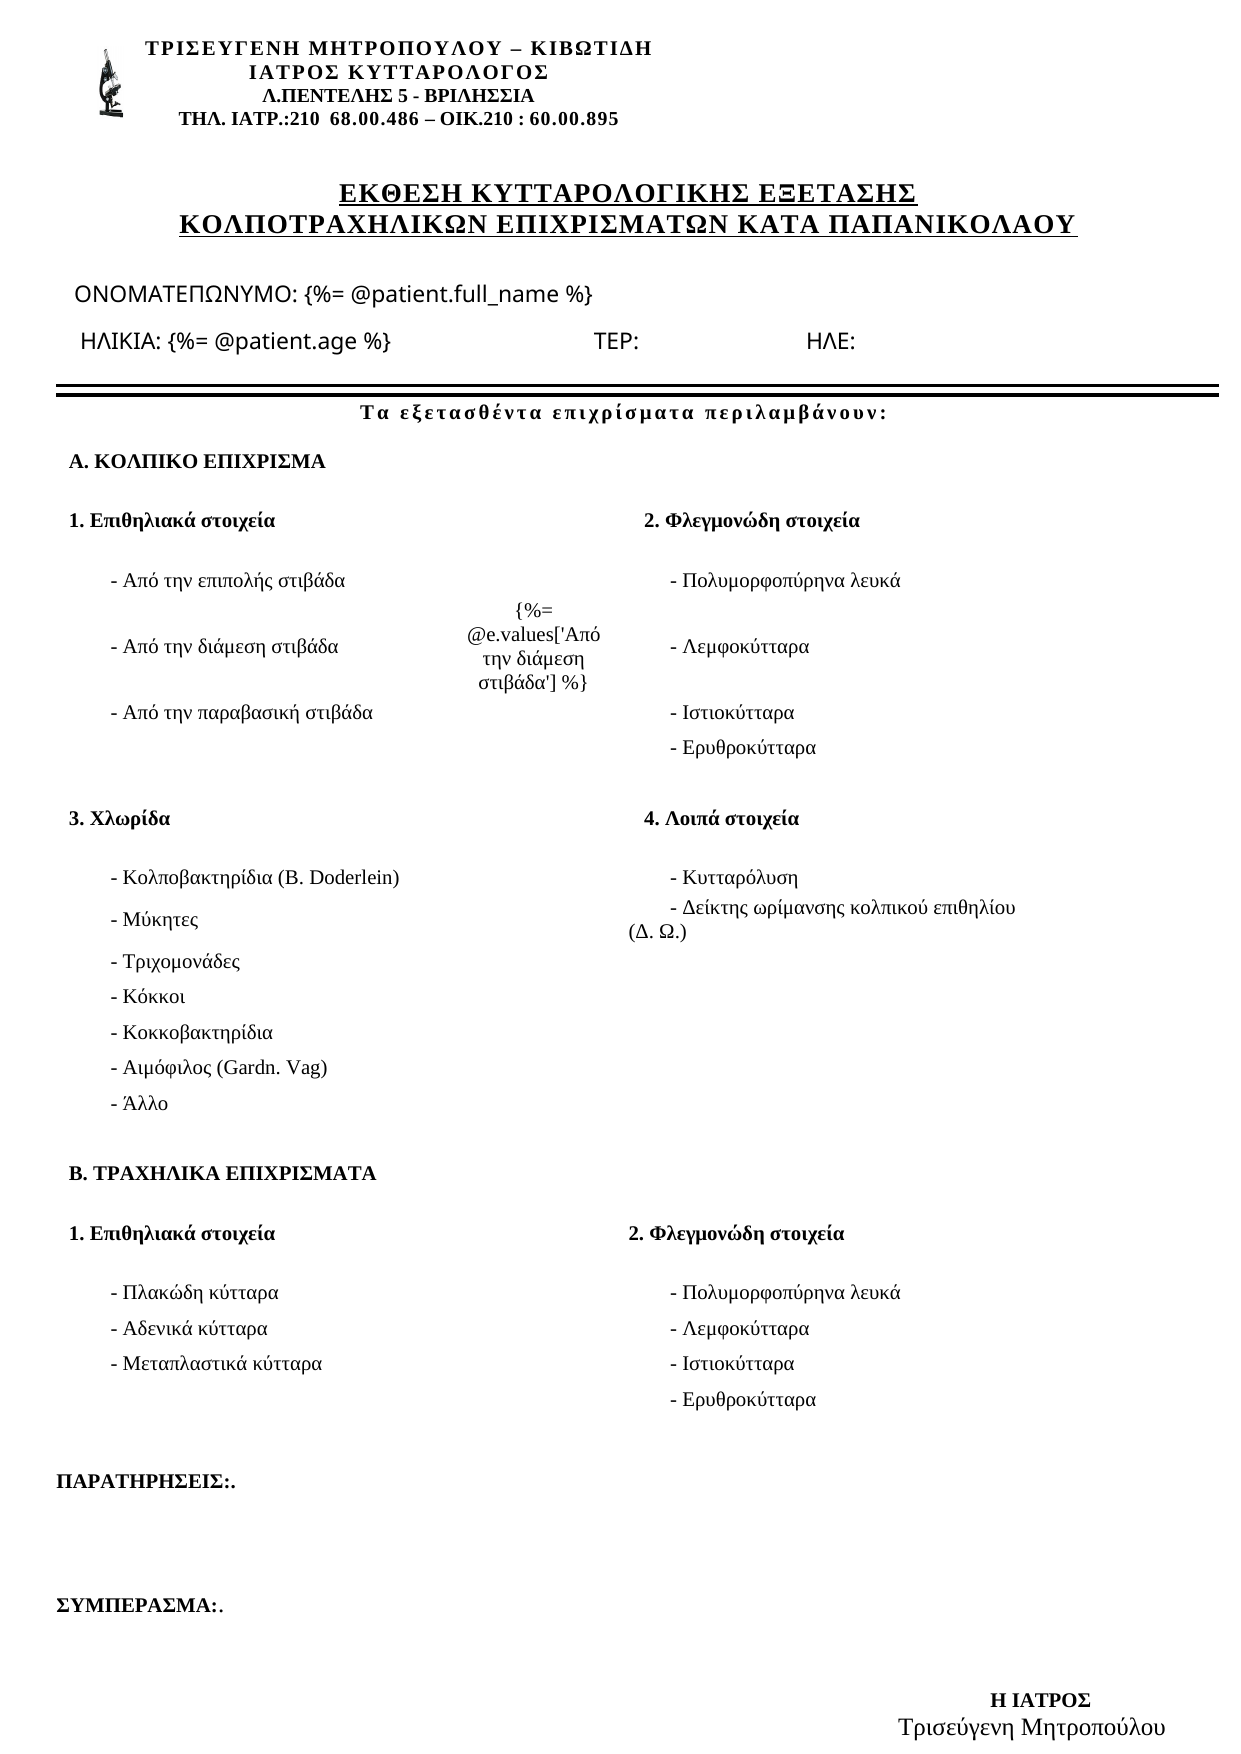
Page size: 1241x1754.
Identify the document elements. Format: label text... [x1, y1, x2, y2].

table_cell - Μεταπλαστικά κύτταρα [58, 1346, 450, 1381]
table_cell 2. Φλεγμονώδη στοιχεία [617, 503, 1032, 538]
table_cell [58, 479, 450, 503]
table_cell - Ιστιοκύτταρα [617, 694, 1032, 729]
table_cell [450, 1251, 617, 1275]
table_cell - Πολυμορφοπύρηνα λευκά [617, 1275, 1032, 1310]
table_cell [450, 1346, 617, 1381]
table_cell - Κόκκοι [58, 979, 450, 1014]
table_cell - Από την παραβασική στιβάδα [58, 694, 450, 729]
table_cell - Μύκητες [58, 895, 450, 943]
text ΙΑΤΡΟΣ ΚΥΤΤΑΡΟΛΟΓΟΣ [143, 60, 654, 84]
table_header [1032, 443, 1199, 479]
table_cell [450, 538, 617, 562]
table_cell - Τριχομονάδες [58, 943, 450, 979]
table_cell [617, 836, 1032, 860]
table_cell - Αιμόφιλος (Gardn. Vag) [58, 1050, 450, 1085]
table_cell [1032, 1050, 1199, 1085]
text Τα εξετασθέντα επιχρίσματα περιλαμβάνουν: [56, 400, 1199, 424]
table_cell - Κυτταρόλυση [617, 860, 1032, 895]
table_cell - Από την διάμεση στιβάδα [58, 598, 450, 694]
table_cell - Από την επιπολής στιβάδα [58, 562, 450, 598]
table_cell [450, 479, 617, 503]
text ΣΥΜΠΕΡΑΣΜΑ:. [56, 1589, 1199, 1618]
table_cell - Ιστιοκύτταρα [617, 1346, 1032, 1381]
table_cell [1032, 479, 1199, 503]
subtitle Η ΙΑΤΡΟΣ [898, 1688, 1183, 1712]
table_cell [617, 479, 1032, 503]
table_cell [617, 979, 1032, 1014]
table_cell [1032, 765, 1199, 800]
table_header Α. ΚΟΛΠΙΚΟ ΕΠΙΧΡΙΣΜΑ [58, 443, 450, 479]
table_cell [450, 1275, 617, 1310]
table_cell [1032, 538, 1199, 562]
table_cell [1032, 1085, 1199, 1120]
table_cell - Δείκτης ωρίμανσης κολπικού επιθηλίου (Δ. Ω.) [617, 895, 1032, 943]
table_cell [450, 765, 617, 800]
table_cell [1032, 694, 1199, 729]
table_cell - Πλακώδη κύτταρα [58, 1275, 450, 1310]
table_cell [1032, 1014, 1199, 1049]
subtitle ΚΟΛΠΟΤΡΑΧΗΛΙΚΩΝ ΕΠΙΧΡΙΣΜΑΤΩΝ ΚΑΤΑ ΠΑΠΑΝΙΚΟΛΑΟΥ [56, 208, 1199, 239]
text ΤΡΙΣΕΥΓΕΝΗ ΜΗΤΡΟΠΟΥΛΟΥ – ΚΙΒΩΤΙΔΗ [143, 36, 654, 60]
table_cell [58, 729, 450, 765]
table_cell [450, 1050, 617, 1085]
text Τρισεύγενη Μητροπούλου [898, 1712, 1183, 1741]
table_cell - Κοκκοβακτηρίδια [58, 1014, 450, 1049]
table_cell {%= @e.values['Από την διάμεση στιβάδα'] %} [450, 598, 617, 694]
table_cell 2. Φλεγμονώδη στοιχεία [617, 1215, 1032, 1251]
table_cell [617, 1156, 1032, 1191]
table_cell - Κολποβακτηρίδια (Β. Doderlein) [58, 860, 450, 895]
table_cell [450, 800, 617, 836]
table_cell [450, 943, 617, 979]
table_cell [450, 895, 617, 943]
table_cell [617, 943, 1032, 979]
table_cell [617, 1014, 1032, 1049]
table_cell [1032, 943, 1199, 979]
table_cell [617, 1085, 1032, 1120]
text Λ.ΠΕΝΤΕΛΗΣ 5 - ΒΡΙΛΗΣΣΙΑ [143, 84, 654, 107]
table_cell [58, 1381, 450, 1416]
table_cell [1032, 979, 1199, 1014]
table_cell [1032, 895, 1199, 943]
table_cell [1032, 562, 1199, 598]
table_cell [617, 1251, 1032, 1275]
text ΗΛΙΚΙΑ: {%= @patient.age %} ΤΕΡ: ΗΛΕ: [56, 325, 1199, 356]
table_cell [58, 1191, 450, 1215]
table_cell [617, 1050, 1032, 1085]
table_cell [1032, 598, 1199, 694]
table_cell [1032, 1156, 1199, 1191]
table_cell [58, 1120, 450, 1156]
table_cell [450, 1156, 617, 1191]
table_cell 1. Επιθηλιακά στοιχεία [58, 503, 450, 538]
table_cell [617, 765, 1032, 800]
table_cell 4. Λοιπά στοιχεία [617, 800, 1032, 836]
table_cell [450, 694, 617, 729]
table_cell [1032, 800, 1199, 836]
text ΕΚΘΕΣΗ ΚΥΤΤΑΡΟΛΟΓΙΚΗΣ ΕΞΕΤΑΣΗΣ [56, 177, 1199, 208]
table_cell [450, 1310, 617, 1346]
table_cell [450, 1215, 617, 1251]
table_cell [1032, 729, 1199, 765]
table_cell [450, 979, 617, 1014]
table_cell - Ερυθροκύτταρα [617, 729, 1032, 765]
table_cell [58, 836, 450, 860]
table_cell Β. ΤΡΑΧΗΛΙΚΑ ΕΠΙΧΡΙΣΜΑΤΑ [58, 1156, 450, 1191]
table_cell [450, 1085, 617, 1120]
table_cell - Πολυμορφοπύρηνα λευκά [617, 562, 1032, 598]
table_cell [1032, 1310, 1199, 1346]
table_cell [450, 1191, 617, 1215]
table_cell [1032, 1346, 1199, 1381]
table_cell [450, 1120, 1032, 1156]
table_cell [450, 1014, 617, 1049]
table_cell 3. Χλωρίδα [58, 800, 450, 836]
table_cell - Αδενικά κύτταρα [58, 1310, 450, 1346]
table_cell [58, 538, 450, 562]
table_cell [450, 1381, 617, 1416]
subtitle ΤΗΛ. ΙΑΤΡ.:210 68.00.486 – ΟΙΚ.210 : 60.00.895 [143, 107, 654, 129]
table_header [450, 443, 617, 479]
table_header [617, 443, 1032, 479]
table_cell [1032, 860, 1199, 895]
table_cell [1032, 1381, 1199, 1416]
table_cell [58, 1251, 450, 1275]
table_cell [450, 503, 617, 538]
table_cell [1032, 503, 1199, 538]
table_cell [450, 562, 617, 598]
table_cell [1032, 836, 1199, 860]
table_cell [1032, 1251, 1199, 1275]
table_cell [1032, 1215, 1199, 1251]
table_cell [450, 729, 617, 765]
table_cell - Ερυθροκύτταρα [617, 1381, 1032, 1416]
table_cell [450, 836, 617, 860]
table_cell [1032, 1275, 1199, 1310]
table_cell 1. Επιθηλιακά στοιχεία [58, 1215, 450, 1251]
table_cell - Λεμφοκύτταρα [617, 1310, 1032, 1346]
table_cell [1032, 1191, 1199, 1215]
table_cell - Λεμφοκύτταρα [617, 598, 1032, 694]
table_cell [617, 538, 1032, 562]
text ΟΝΟΜΑΤΕΠΩΝΥΜΟ: {%= @patient.full_name %} [56, 278, 1199, 309]
table_cell [1032, 1120, 1199, 1156]
text ΠΑΡΑΤΗΡΗΣΕΙΣ:. [56, 1469, 1199, 1493]
table_cell [450, 860, 617, 895]
table_cell [617, 1191, 1032, 1215]
table_cell - Άλλο [58, 1085, 450, 1120]
table_cell [58, 765, 450, 800]
